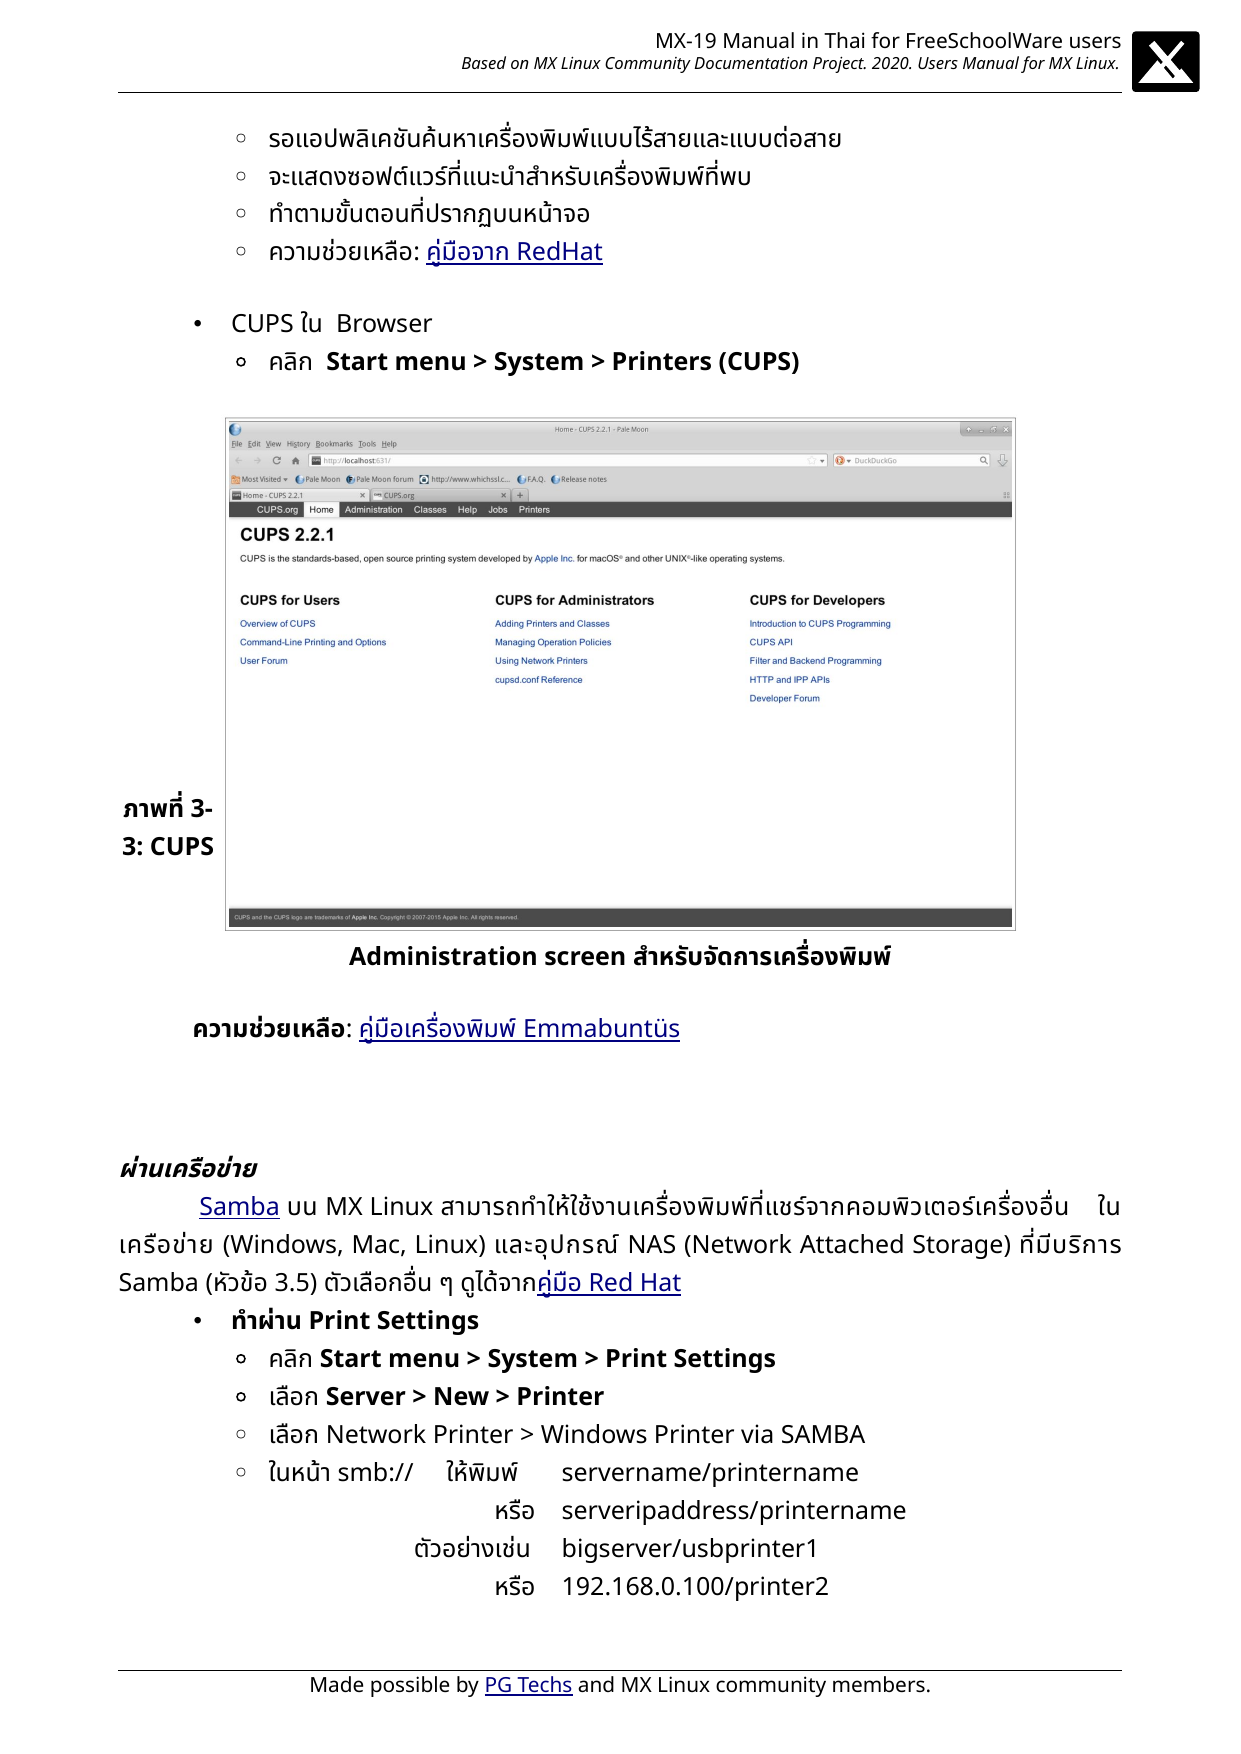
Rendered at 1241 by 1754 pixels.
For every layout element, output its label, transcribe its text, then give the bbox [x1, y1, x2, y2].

text หรือ 192.168.0.100/printer2 [118, 1569, 1122, 1607]
text Samba บน MX Linux สามารถทำให้ใช้งานเครื่องพิมพ์ที่แชร์จากคอมพิวเตอร์เครื่องอื่น ในเครือข่าย (Windows, Mac, Linux) และอุปกรณ์ NAS (Network Attached Storage) ที่มีบริการ Samba (หัวข้อ 3.5) ตัวเลือกอื่น ๆ ดูได้จากคู่มือ Red Hat [118, 1189, 1122, 1303]
list ทำผ่าน Print Settings [193, 1303, 1122, 1341]
list จะแสดงซอฟต์แวร์ที่แนะนำสำหรับเครื่องพิมพ์ที่พบ [231, 158, 1122, 196]
list รอแอปพลิเคชันค้นหาเครื่องพิมพ์แบบไร้สายและแบบต่อสาย [231, 121, 1122, 158]
picture [217, 410, 1023, 939]
text ผ่านเครือข่าย [118, 1151, 1122, 1189]
text ตัวอย่างเช่น bigserver/usbprinter1 [118, 1531, 1122, 1569]
list ทำตามขั้นตอนที่ปรากฏบนหน้าจอ [231, 196, 1122, 234]
text หรือ serveripaddress/printername [118, 1493, 1122, 1531]
text ความช่วยเหลือ: คู่มือเครื่องพิมพ์ Emmabuntüs [118, 1011, 1122, 1049]
list ในหน้า smb:// ให้พิมพ์ servername/printername [231, 1455, 1122, 1493]
list ความช่วยเหลือ: คู่มือจาก RedHat [231, 234, 1122, 272]
list คลิก Start menu > System > Print Settings [231, 1341, 1122, 1379]
text ภาพที่ 3-3: CUPS Administration screen สำหรับจัดการเครื่องพิมพ์ [118, 791, 1122, 977]
list เลือก Server > New > Printer [231, 1379, 1122, 1417]
list คลิก Start menu > System > Printers (CUPS) [231, 344, 1122, 382]
list เลือก Network Printer > Windows Printer via SAMBA [231, 1417, 1122, 1455]
list CUPS ใน Browser [193, 306, 1122, 344]
